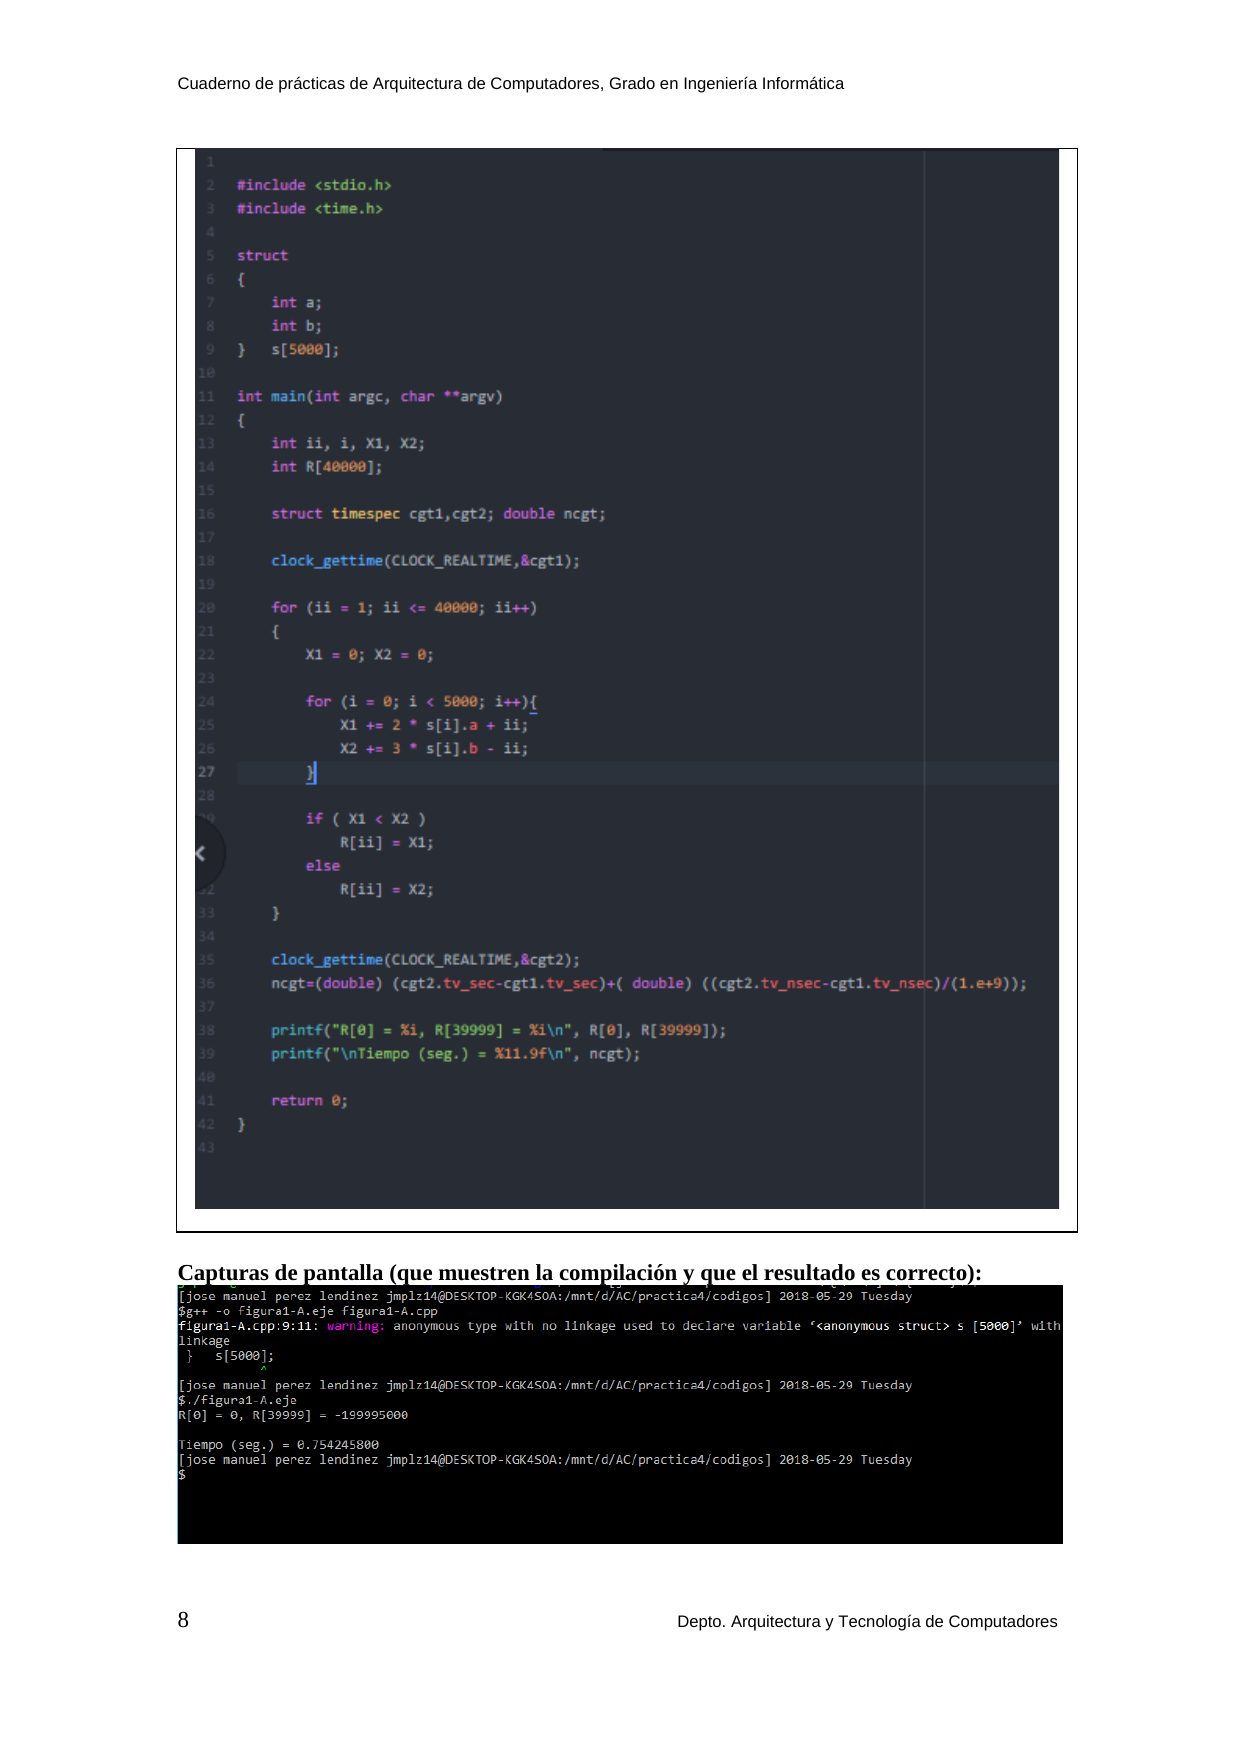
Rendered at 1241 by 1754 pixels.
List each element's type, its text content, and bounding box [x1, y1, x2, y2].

picture [195, 148, 1060, 1209]
text Capturas de pantalla (que muestren la compilación y que el resultado es correcto): [177, 1259, 1063, 1285]
picture [177, 1285, 1063, 1544]
table_header [177, 149, 1077, 1231]
